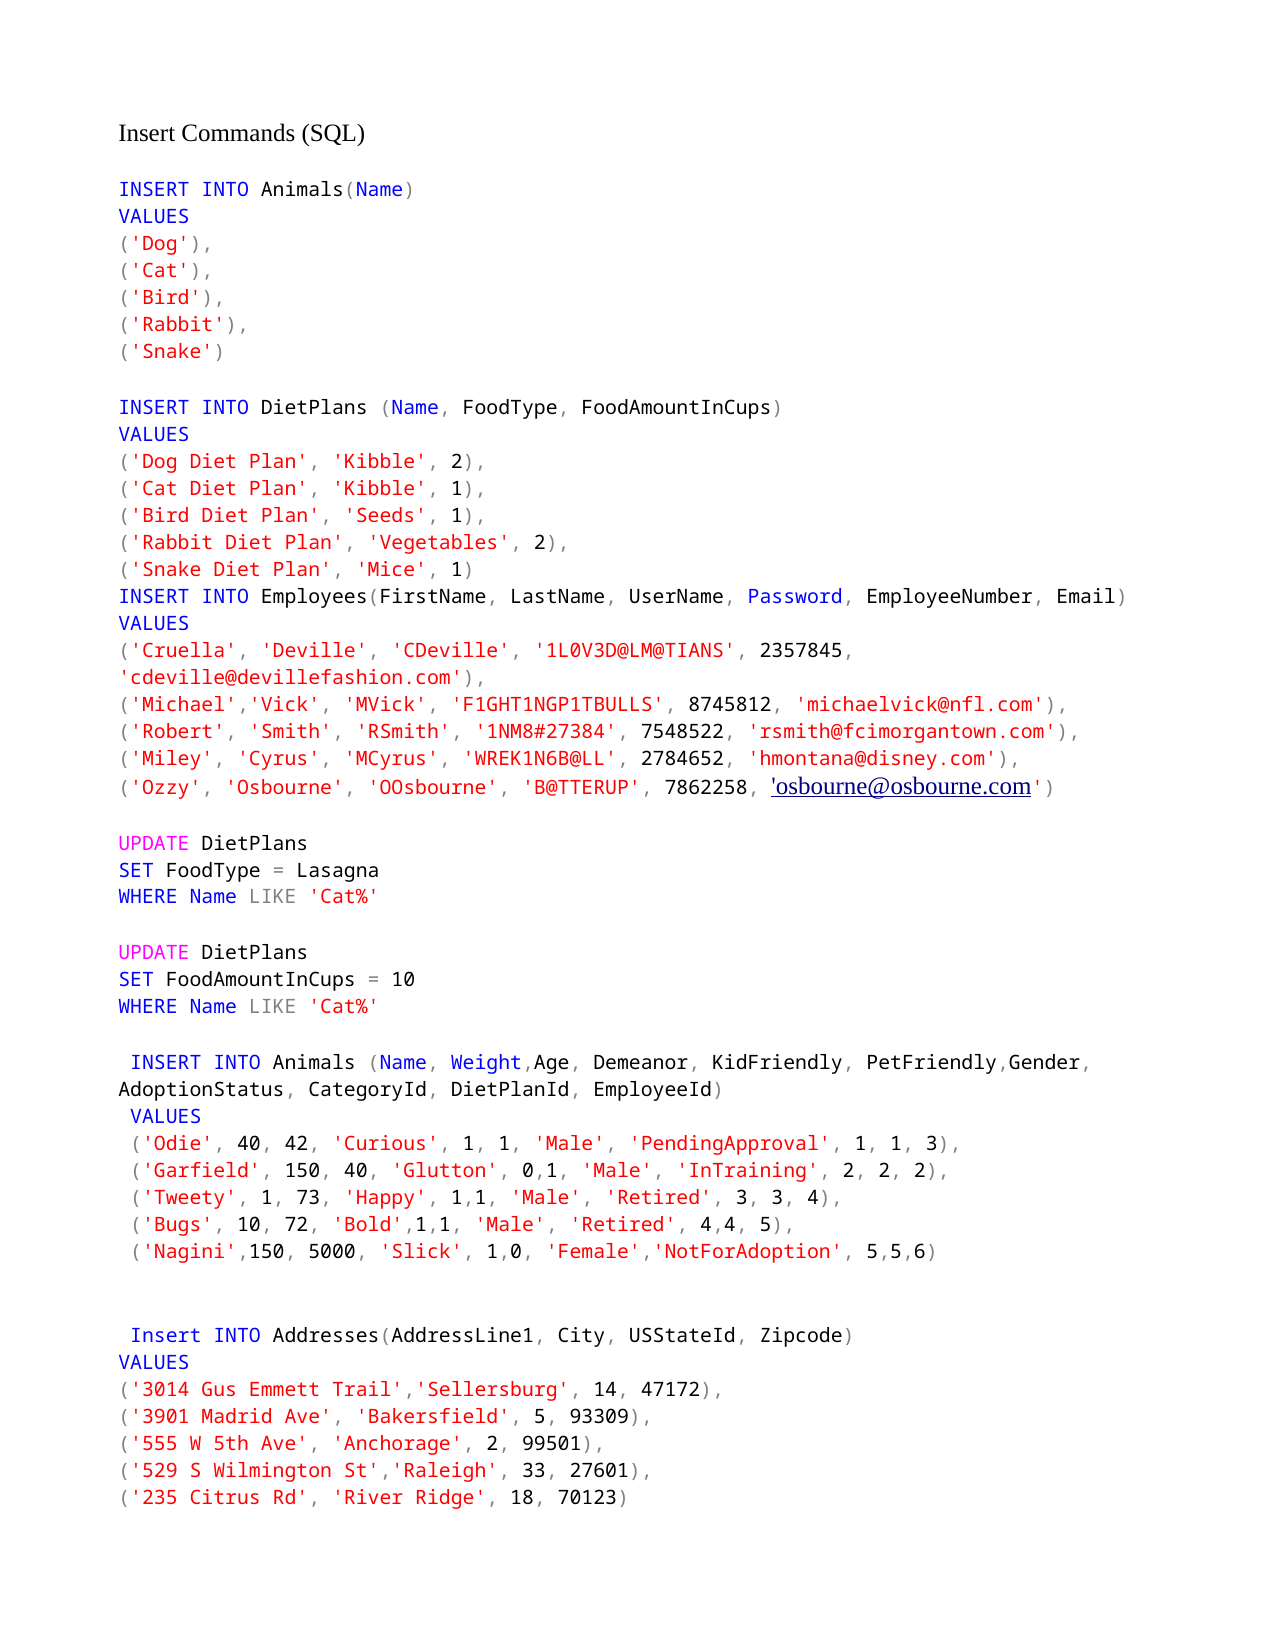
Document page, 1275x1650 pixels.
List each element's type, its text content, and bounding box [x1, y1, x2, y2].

text UPDATE DietPlans [118, 938, 1157, 966]
text ('555 W 5th Ave', 'Anchorage', 2, 99501), [118, 1429, 1157, 1456]
text INSERT INTO Animals(Name) [118, 176, 1157, 203]
text ('Rabbit Diet Plan', 'Vegetables', 2), [118, 528, 1157, 555]
text ('Robert', 'Smith', 'RSmith', '1NM8#27384', 7548522, 'rsmith@fcimorgantown.com'), [118, 717, 1157, 744]
text ('Miley', 'Cyrus', 'MCyrus', 'WREK1N6B@LL', 2784652, 'hmontana@disney.com'), [118, 744, 1157, 771]
text INSERT INTO DietPlans (Name, FoodType, FoodAmountInCups) [118, 393, 1157, 420]
text SET FoodAmountInCups = 10 [118, 966, 1157, 992]
text ('3901 Madrid Ave', 'Bakersfield', 5, 93309), [118, 1402, 1157, 1429]
text SET FoodType = Lasagna [118, 856, 1157, 883]
text ('Bird'), [118, 283, 1157, 311]
text ('Rabbit'), [118, 311, 1157, 337]
text VALUES [118, 1348, 1157, 1376]
text ('Garfield', 150, 40, 'Glutton', 0,1, 'Male', 'InTraining', 2, 2, 2), [118, 1156, 1157, 1183]
text ('Bird Diet Plan', 'Seeds', 1), [118, 501, 1157, 528]
text INSERT INTO Animals (Name, Weight,Age, Demeanor, KidFriendly, PetFriendly,Gender, AdoptionStatus, CategoryId, DietPlanId, EmployeeId) [118, 1048, 1157, 1102]
text ('Nagini',150, 5000, 'Slick', 1,0, 'Female','NotForAdoption', 5,5,6) [118, 1237, 1157, 1264]
text ('Michael','Vick', 'MVick', 'F1GHT1NGP1TBULLS', 8745812, 'michaelvick@nfl.com'), [118, 690, 1157, 717]
text VALUES [118, 1102, 1157, 1129]
text ('Cat Diet Plan', 'Kibble', 1), [118, 474, 1157, 501]
text ('Snake') [118, 337, 1157, 364]
text ('Odie', 40, 42, 'Curious', 1, 1, 'Male', 'PendingApproval', 1, 1, 3), [118, 1129, 1157, 1156]
text ('529 S Wilmington St','Raleigh', 33, 27601), [118, 1456, 1157, 1483]
text ('Bugs', 10, 72, 'Bold',1,1, 'Male', 'Retired', 4,4, 5), [118, 1210, 1157, 1237]
text WHERE Name LIKE 'Cat%' [118, 992, 1157, 1019]
text ('Tweety', 1, 73, 'Happy', 1,1, 'Male', 'Retired', 3, 3, 4), [118, 1183, 1157, 1210]
text VALUES [118, 420, 1157, 447]
text ('Dog Diet Plan', 'Kibble', 2), [118, 447, 1157, 474]
text ('3014 Gus Emmett Trail','Sellersburg', 14, 47172), [118, 1376, 1157, 1402]
text ('Snake Diet Plan', 'Mice', 1) [118, 555, 1157, 582]
text ('Cat'), [118, 257, 1157, 283]
text VALUES [118, 203, 1157, 229]
text ('Cruella', 'Deville', 'CDeville', '1L0V3D@LM@TIANS', 2357845, 'cdeville@devillefashion.com'), [118, 636, 1157, 690]
text ('235 Citrus Rd', 'River Ridge', 18, 70123) [118, 1483, 1157, 1510]
text ('Ozzy', 'Osbourne', 'OOsbourne', 'B@TTERUP', 7862258, 'osbourne@osbourne.com') [118, 771, 1157, 800]
text INSERT INTO Employees(FirstName, LastName, UserName, Password, EmployeeNumber, Email) [118, 582, 1157, 609]
text ('Dog'), [118, 229, 1157, 257]
text Insert Commands (SQL) [118, 118, 1157, 147]
text VALUES [118, 609, 1157, 636]
text Insert INTO Addresses(AddressLine1, City, USStateId, Zipcode) [118, 1322, 1157, 1348]
text UPDATE DietPlans [118, 829, 1157, 856]
text WHERE Name LIKE 'Cat%' [118, 883, 1157, 910]
